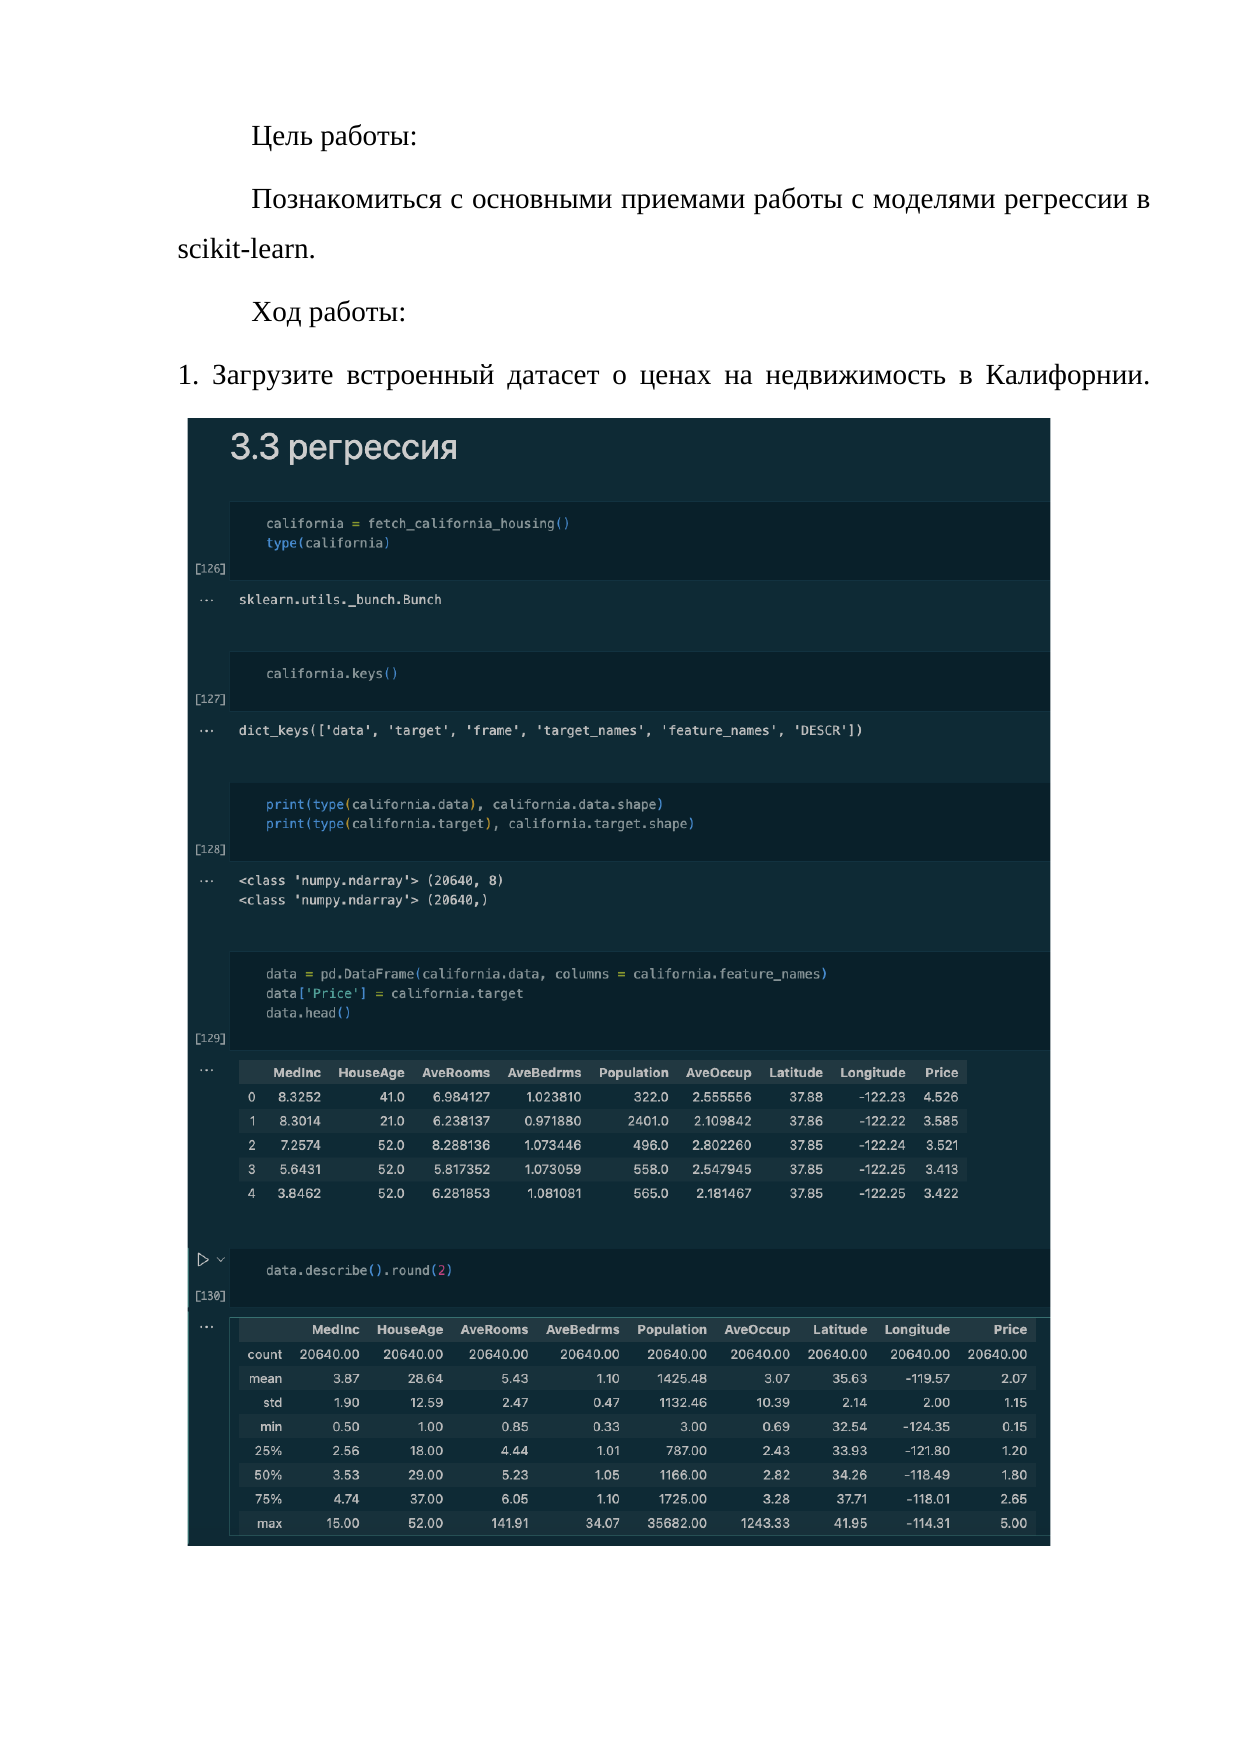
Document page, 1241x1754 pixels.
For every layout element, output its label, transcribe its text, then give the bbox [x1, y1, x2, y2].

text 1. Загрузите встроенный датасет о ценах на недвижимость в Калифорнии. [177, 357, 1152, 1614]
text Ход работы: [177, 294, 1152, 328]
picture [187, 418, 1051, 1546]
text Познакомиться с основными приемами работы с моделями регрессии в scikit-learn. [177, 181, 1152, 265]
text Цель работы: [177, 118, 1152, 152]
